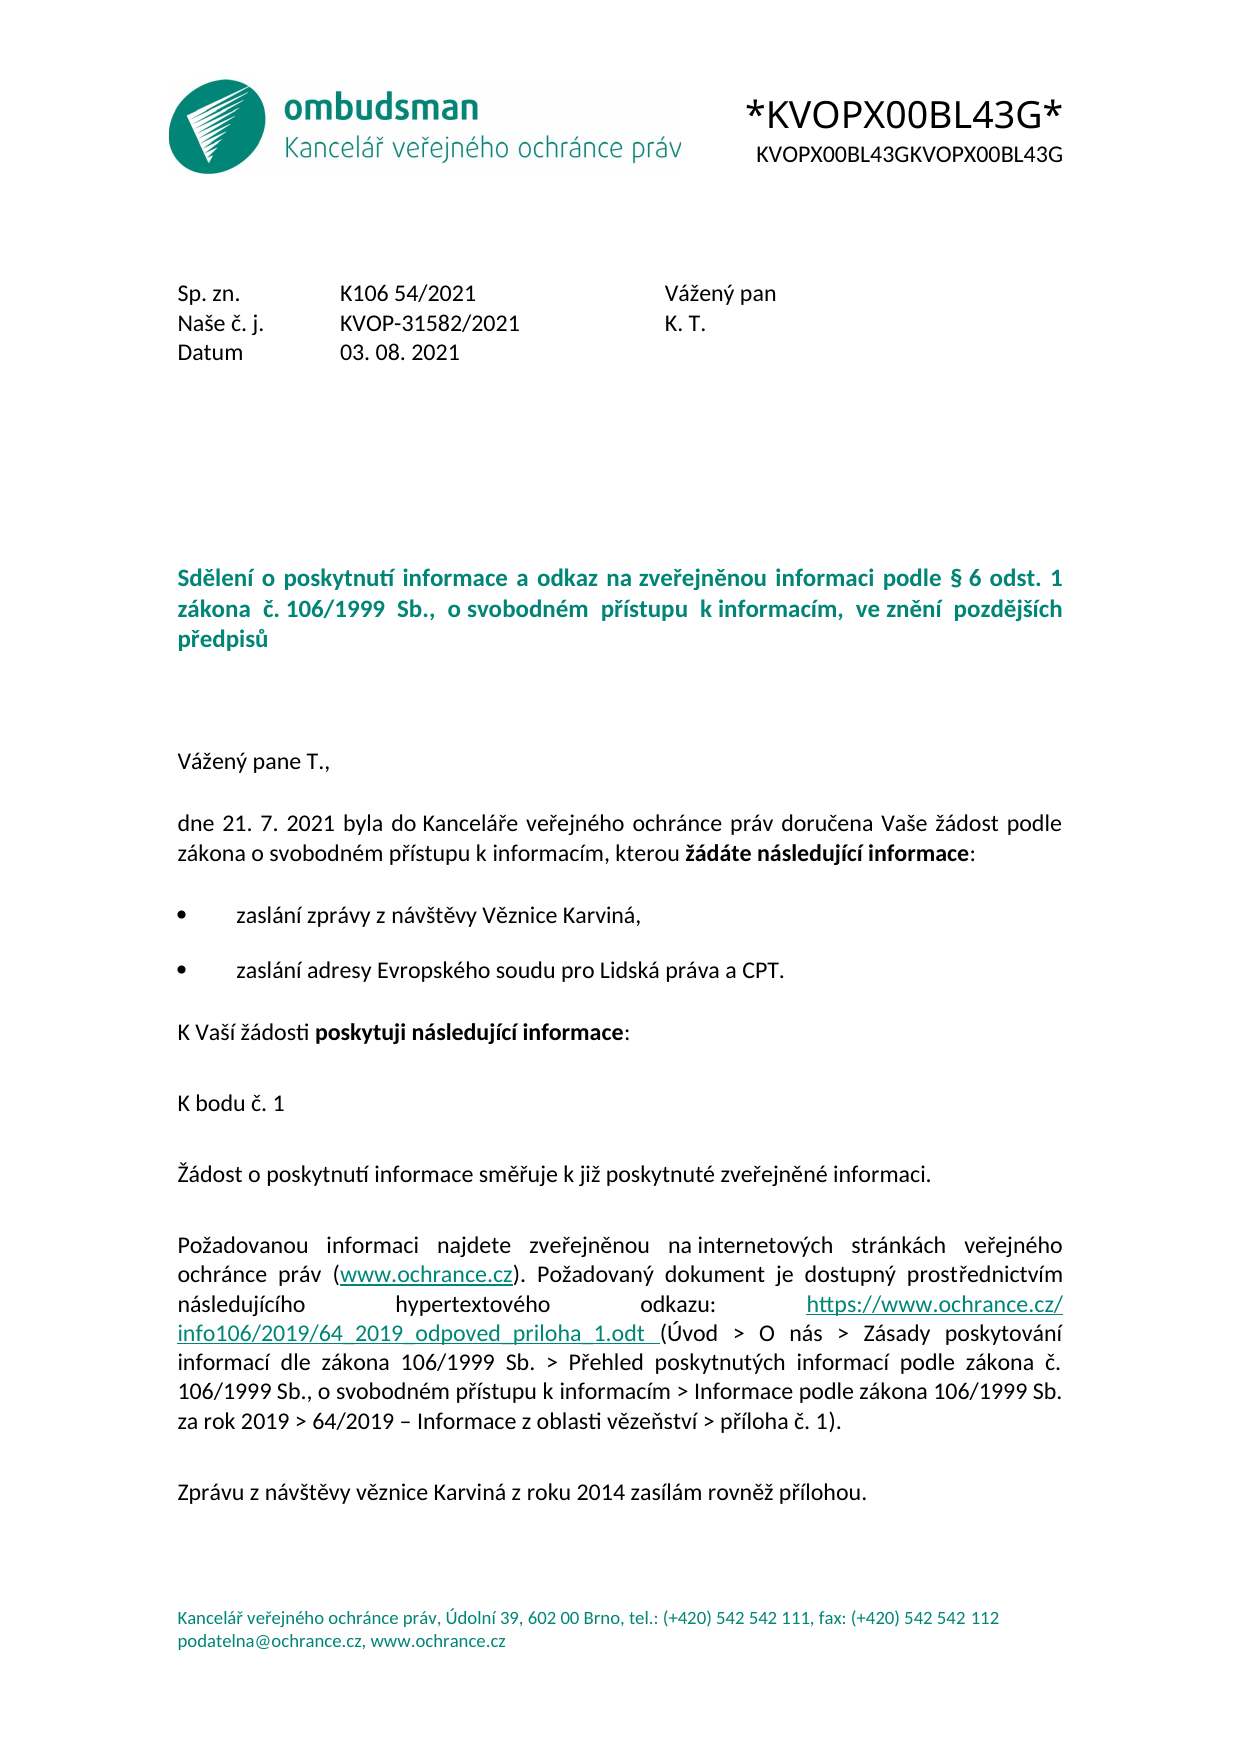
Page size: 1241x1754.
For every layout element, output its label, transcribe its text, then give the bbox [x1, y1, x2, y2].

text Vážený pane T., [177, 746, 1063, 775]
text dne 21. 7. 2021 byla do Kanceláře veřejného ochránce práv doručena Vaše žádost podle zákona o svobodném přístupu k informacím, kterou žádáte následující informace: [177, 808, 1063, 867]
text K Vaší žádosti poskytuji následující informace: [177, 1017, 1063, 1047]
table_header Vážený pan K. T. [665, 220, 1085, 513]
table_header Sp. zn. Naše č. j. Datum [177, 220, 340, 513]
list zaslání adresy Evropského soudu pro Lidská práva a CPT. [177, 955, 1063, 984]
text Žádost o poskytnutí informace směřuje k již poskytnuté zveřejněné informaci. [177, 1159, 1063, 1188]
text Požadovanou informaci najdete zveřejněnou na internetových stránkách veřejného ochránce práv (www.ochrance.cz). Požadovaný dokument je dostupný prostřednictvím následujícího hypertextového odkazu: https://www.ochHYPERLINK "https://www.ochrance.cz/info106/2019/64_2019_odpoved_priloha_1.odt"rHYPERLINK "https://www.ochrance.cz/info106/2019/64_2019_odpoved_priloha_1.odt"ance.cz/info106/2019/64_2019_odpoved_priloha_1.odt (Úvod > O nás > Zásady poskytování informací dle zákona 106/1999 Sb. > Přehled poskytnutých informací podle zákona č. 106/1999 Sb., o svobodném přístupu k informacím > Informace podle zákona 106/1999 Sb. za rok 2019 > 64/2019 – Informace z oblasti vězeňství > příloha č. 1). [177, 1230, 1063, 1435]
text K bodu č. 1 [177, 1088, 1063, 1117]
list zaslání zprávy z návštěvy Věznice Karviná, [177, 900, 1063, 930]
text Sdělení o poskytnutí informace a odkaz na zveřejněnou informaci podle § 6 odst. 1 zákona č. 106/1999 Sb., o svobodném přístupu k informacím, ve znění pozdějších předpisů [177, 563, 1063, 654]
table_header K106 54/2021 KVOP-31582/2021 03. 08. 2021 [340, 220, 664, 513]
text Zprávu z návštěvy věznice Karviná z roku 2014 zasílám rovněž přílohou. [177, 1477, 1063, 1506]
